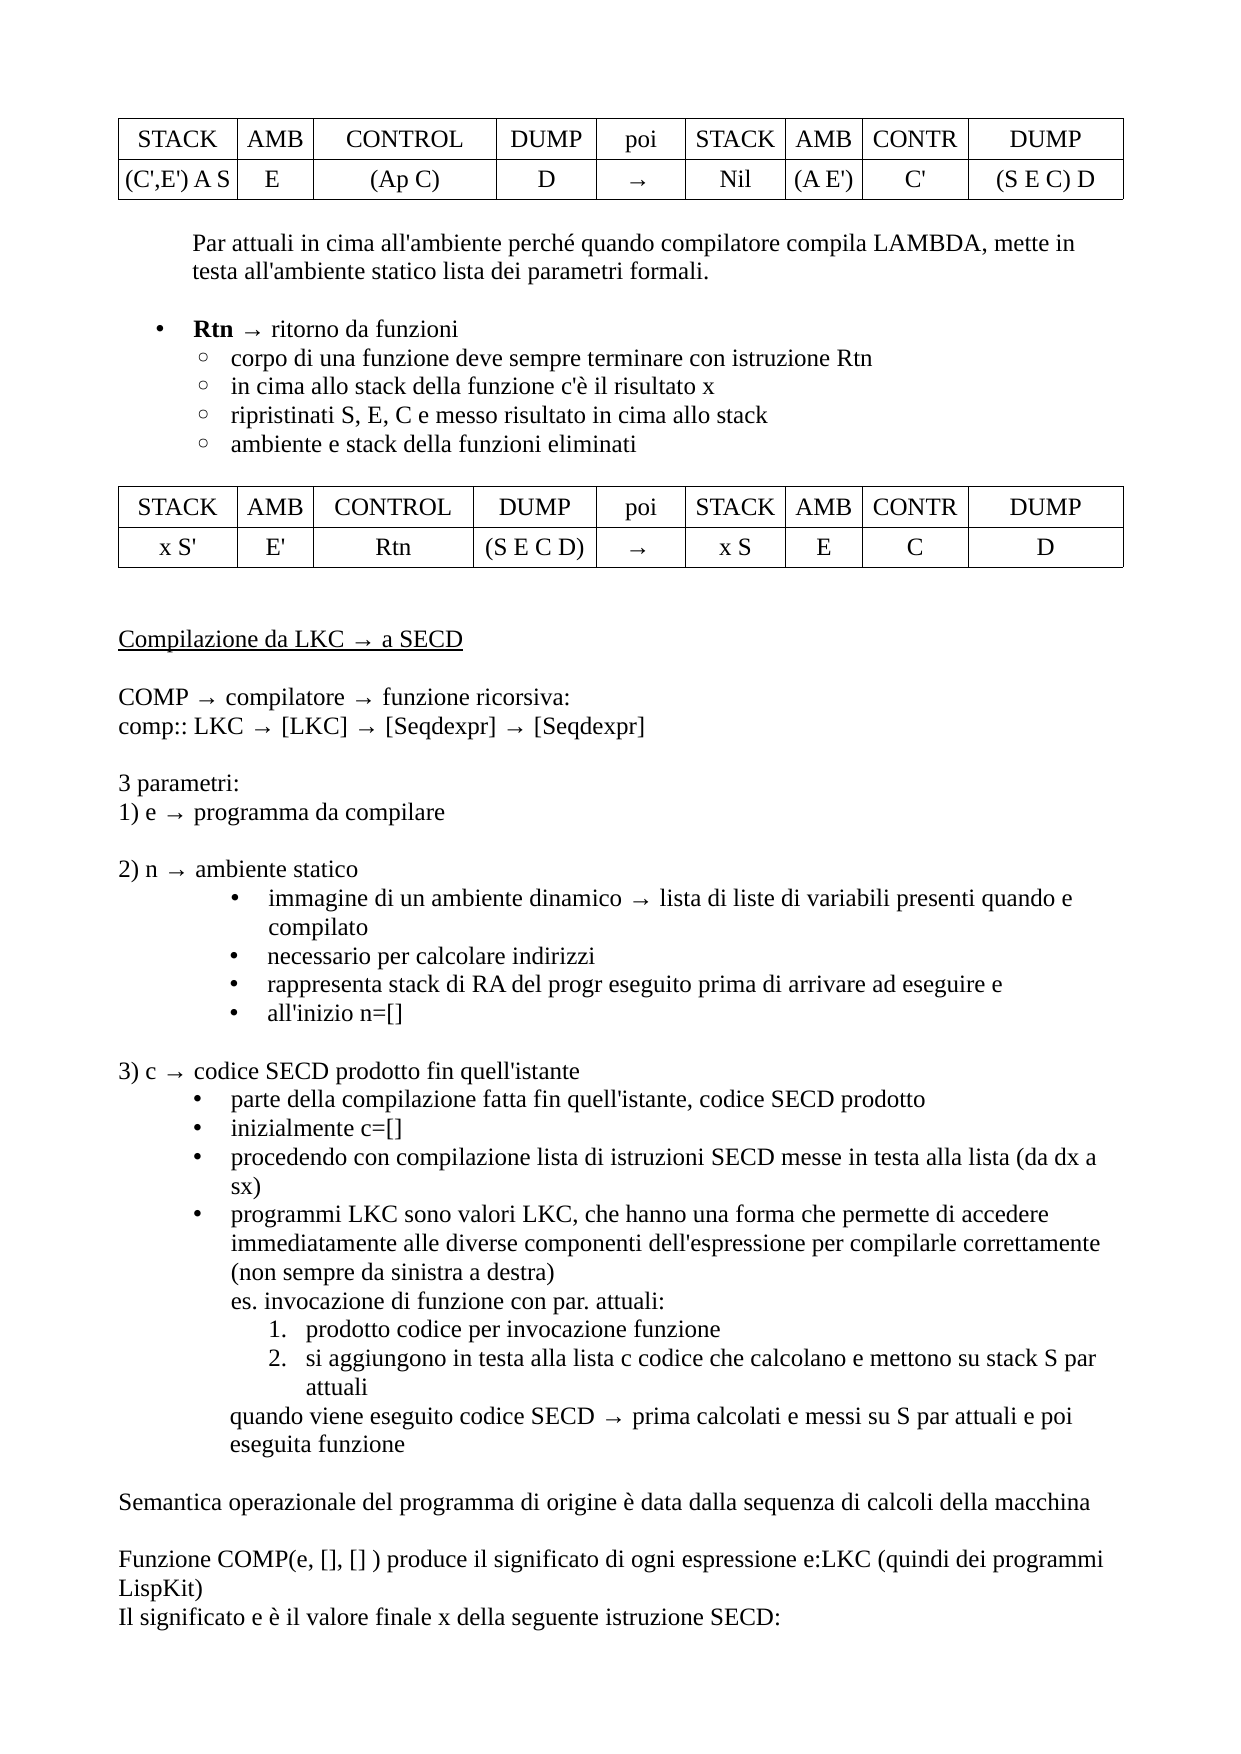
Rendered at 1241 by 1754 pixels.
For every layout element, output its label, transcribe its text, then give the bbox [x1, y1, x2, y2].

text Semantica operazionale del programma di origine è data dalla sequenza di calcoli della macchina [118, 1487, 1122, 1516]
table_header CONTR [863, 119, 968, 158]
table_cell x S [686, 528, 785, 567]
table_cell C [863, 528, 968, 567]
text COMP → compilatore → funzione ricorsiva: [118, 682, 1122, 711]
text quando viene eseguito codice SECD → prima calcolati e messi su S par attuali e poi eseguita funzione [118, 1401, 1122, 1458]
table_cell → [597, 528, 685, 567]
text 3 parametri: [118, 768, 1122, 797]
table_cell x S' [119, 528, 237, 567]
list corpo di una funzione deve sempre terminare con istruzione Rtn [193, 343, 1122, 371]
table_header AMB [238, 487, 313, 527]
text Compilazione da LKC → a SECD [118, 624, 1122, 653]
table_header DUMP [497, 119, 596, 158]
table_header STACK [119, 487, 237, 527]
text Il significato e è il valore finale x della seguente istruzione SECD: [118, 1602, 1122, 1631]
table_header CONTROL [314, 487, 473, 527]
table_header poi [597, 119, 685, 158]
table_cell Rtn [314, 528, 473, 567]
table_header poi [597, 487, 685, 527]
list programmi LKC sono valori LKC, che hanno una forma che permette di accedere immediatamente alle diverse componenti dell'espressione per compilarle correttamente (non sempre da sinistra a destra) es. invocazione di funzione con par. attuali: [193, 1199, 1122, 1314]
list in cima allo stack della funzione c'è il risultato x [193, 371, 1122, 400]
table_cell (C',E') A S [119, 160, 237, 199]
text Par attuali in cima all'ambiente perché quando compilatore compila LAMBDA, mette in testa all'ambiente statico lista dei parametri formali. [118, 228, 1122, 285]
table_cell → [597, 160, 685, 199]
table_header AMB [786, 487, 862, 527]
list ambiente e stack della funzioni eliminati [193, 429, 1122, 458]
table_header DUMP [969, 119, 1123, 158]
list rappresenta stack di RA del progr eseguito prima di arrivare ad eseguire e [229, 969, 1122, 998]
text Funzione COMP(e, [], [] ) produce il significato di ogni espressione e:LKC (quindi dei programmi LispKit) [118, 1544, 1122, 1602]
list necessario per calcolare indirizzi [229, 941, 1122, 969]
text 2) n → ambiente statico [118, 854, 1122, 883]
table_cell Nil [686, 160, 785, 199]
list si aggiungono in testa alla lista c codice che calcolano e mettono su stack S par attuali [268, 1343, 1122, 1401]
table_header AMB [238, 119, 313, 158]
table_header STACK [686, 487, 785, 527]
text comp:: LKC → [LKC] → [Seqdexpr] → [Seqdexpr] [118, 711, 1122, 739]
table_cell E' [238, 528, 313, 567]
table_header AMB [786, 119, 862, 158]
table_cell E [238, 160, 313, 199]
table_cell E [786, 528, 862, 567]
table_header STACK [119, 119, 237, 158]
text 1) e → programma da compilare [118, 797, 1122, 826]
table_cell D [497, 160, 596, 199]
list procedendo con compilazione lista di istruzioni SECD messe in testa alla lista (da dx a sx) [193, 1142, 1122, 1199]
list parte della compilazione fatta fin quell'istante, codice SECD prodotto [193, 1084, 1122, 1113]
table_cell (A E') [786, 160, 862, 199]
table_header CONTR [863, 487, 968, 527]
table_cell (S E C) D [969, 160, 1123, 199]
table_header DUMP [474, 487, 596, 527]
table_cell (Ap C) [314, 160, 496, 199]
table_cell C' [863, 160, 968, 199]
list immagine di un ambiente dinamico → lista di liste di variabili presenti quando e compilato [231, 883, 1122, 941]
table_header CONTROL [314, 119, 496, 158]
table_cell D [969, 528, 1123, 567]
list prodotto codice per invocazione funzione [268, 1314, 1122, 1343]
list ripristinati S, E, C e messo risultato in cima allo stack [193, 400, 1122, 429]
list Rtn → ritorno da funzioni [156, 314, 1122, 343]
table_cell (S E C D) [474, 528, 596, 567]
text 3) c → codice SECD prodotto fin quell'istante [118, 1056, 1122, 1084]
table_header DUMP [969, 487, 1123, 527]
list inizialmente c=[] [193, 1113, 1122, 1142]
list all'inizio n=[] [229, 998, 1122, 1027]
table_header STACK [686, 119, 785, 158]
